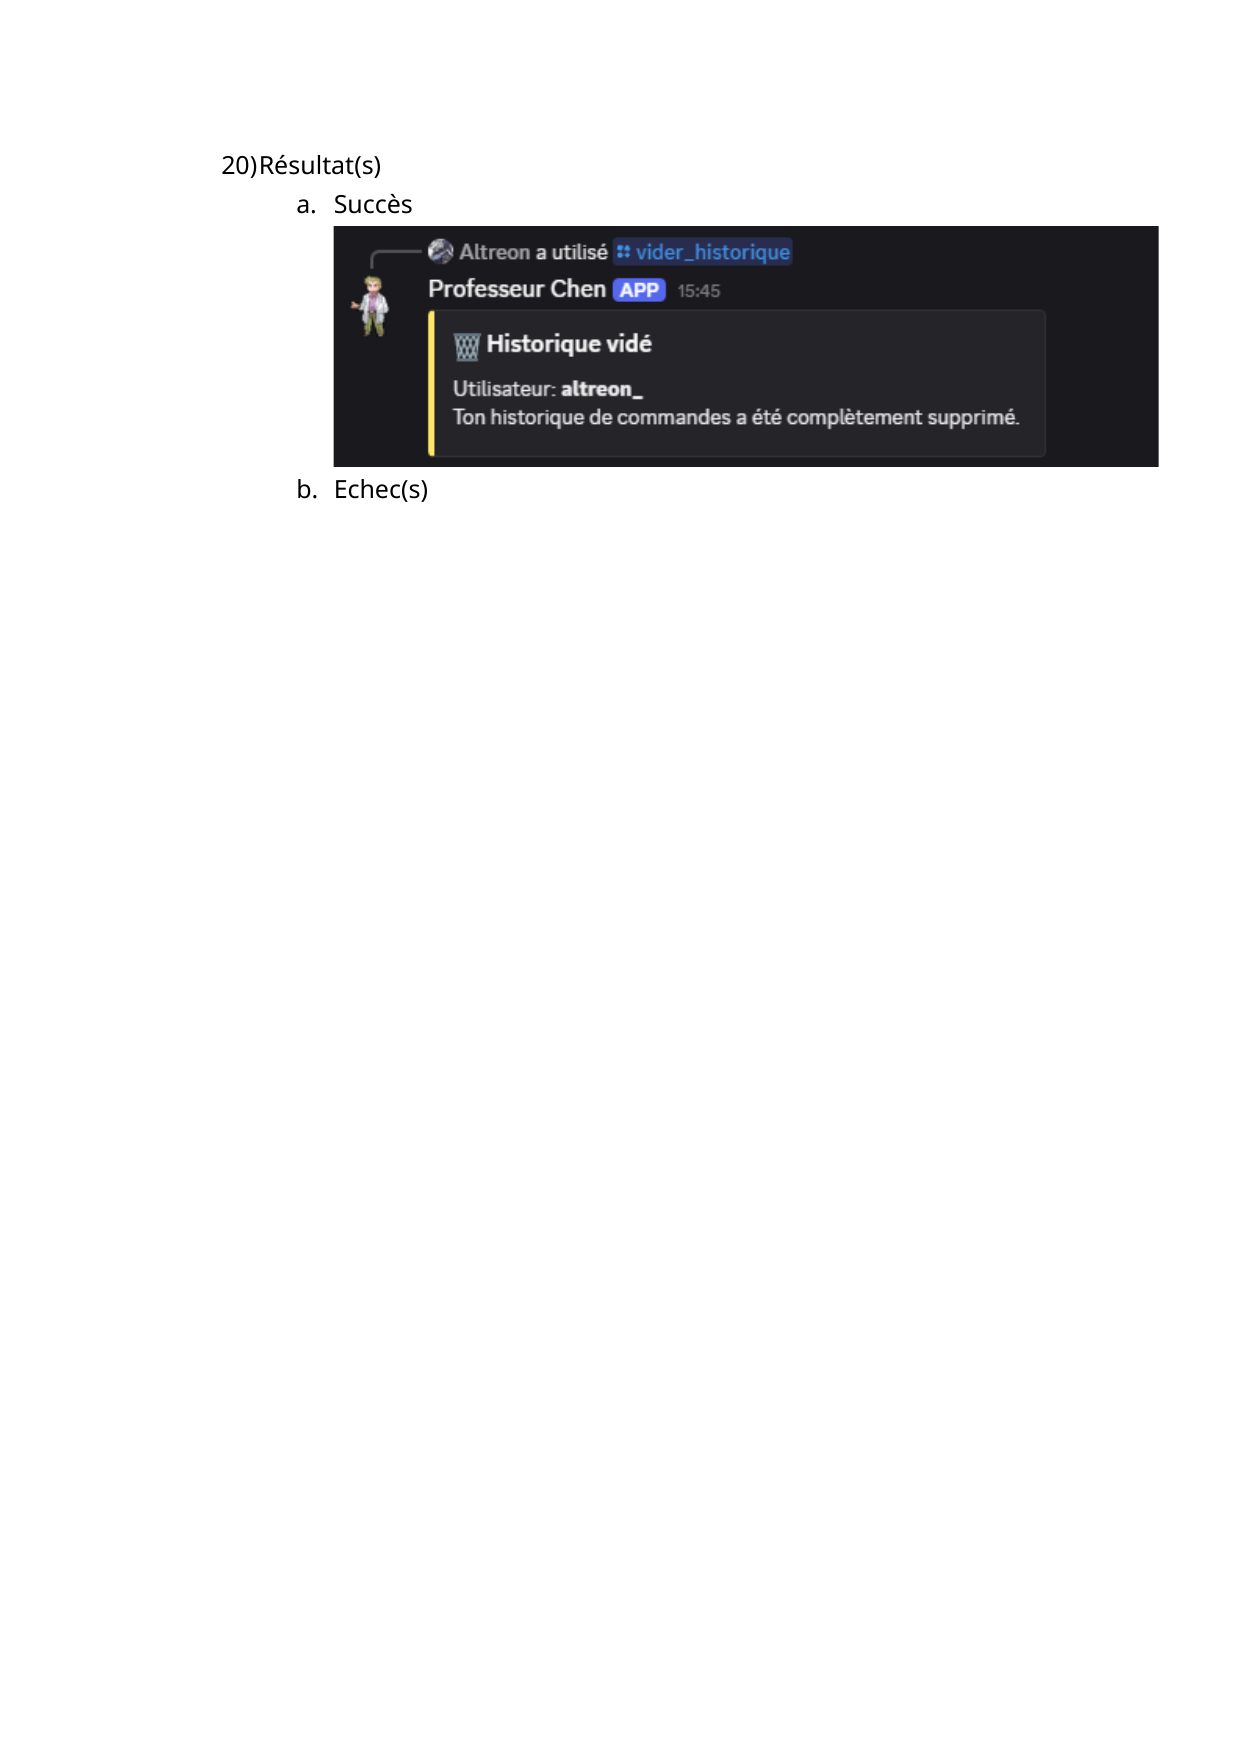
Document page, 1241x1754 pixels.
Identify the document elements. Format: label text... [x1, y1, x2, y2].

list Echec(s) [296, 472, 1093, 506]
list Résultat(s) [221, 148, 1093, 182]
list Succès [296, 187, 1093, 221]
